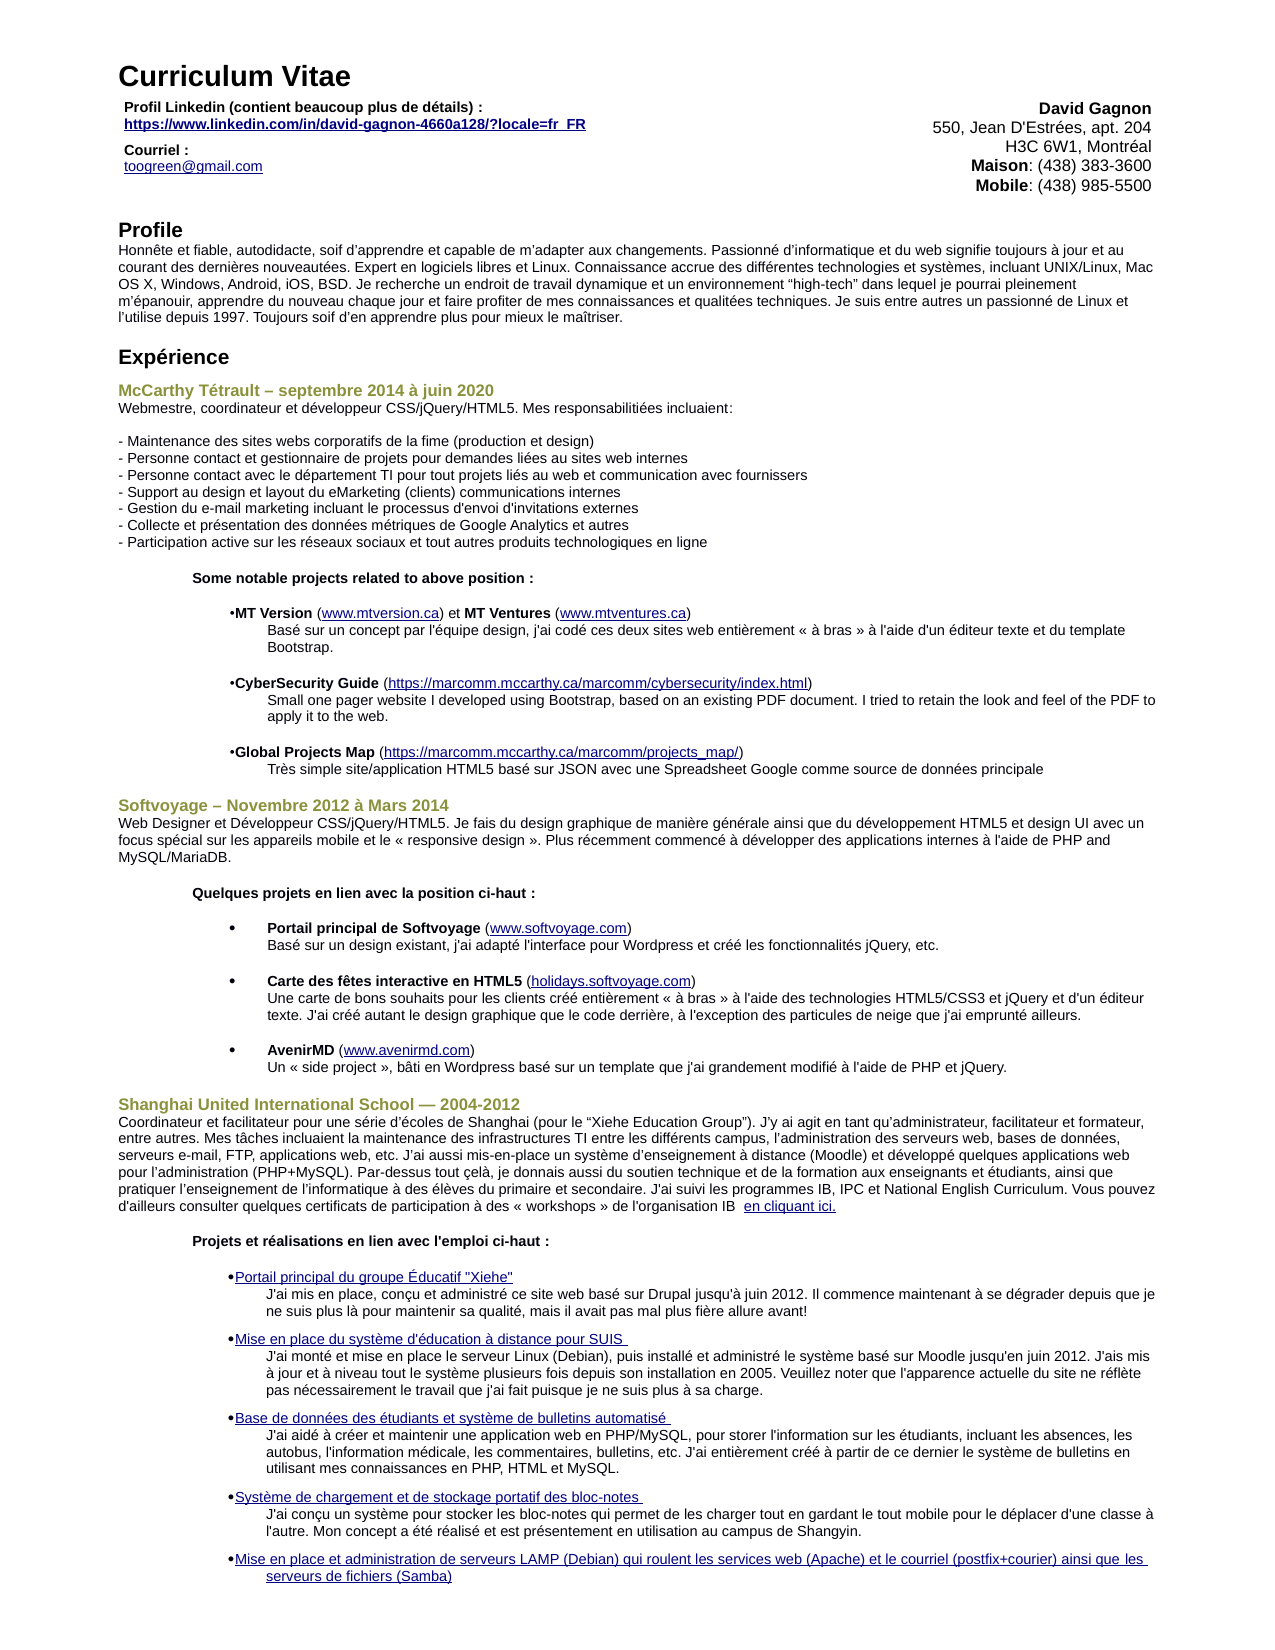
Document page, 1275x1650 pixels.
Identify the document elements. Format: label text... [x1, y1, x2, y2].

list CyberSecurity Guide (https://marcomm.mccarthy.ca/marcomm/cybersecurity/index.html) Small one pager website I developed using Bootstrap, based on an existing PDF document. I tried to retain the look and feel of the PDF to apply it to the web. [229, 674, 1157, 725]
text Honnête et fiable, autodidacte, soif d’apprendre et capable de m’adapter aux changements. Passionné d’informatique et du web signifie toujours à jour et au courant des dernières nouveautées. Expert en logiciels libres et Linux. Connaissance accrue des différentes technologies et systèmes, incluant UNIX/Linux, Mac OS X, Windows, Android, iOS, BSD. Je recherche un endroit de travail dynamique et un environnement “high-tech” dans lequel je pourrai pleinement m’épanouir, apprendre du nouveau chaque jour et faire profiter de mes connaissances et qualitées techniques. Je suis entre autres un passionné de Linux et l’utilise depuis 1997. Toujours soif d’en apprendre plus pour mieux le maîtriser. [118, 242, 1157, 326]
text Shanghai United International School — 2004-2012 [118, 1094, 1157, 1113]
table_header Profil Linkedin (contient beaucoup plus de détails) : https://www.linkedin.com/in/david-gagnon-4660a128/?locale=fr_FR Courriel : toogreen@gmail.com [118, 93, 818, 209]
list MT Version (www.mtversion.ca) et MT Ventures (www.mtventures.ca) Basé sur un concept par l'équipe design, j'ai codé ces deux sites web entièrement « à bras » à l'aide d'un éditeur texte et du template Bootstrap. [229, 605, 1157, 655]
list Portail principal du groupe Éducatif "Xiehe" J'ai mis en place, conçu et administré ce site web basé sur Drupal jusqu'à juin 2012. Il commence maintenant à se dégrader depuis que je ne suis plus là pour maintenir sa qualité, mais il avait pas mal plus fière allure avant! [228, 1268, 1157, 1319]
list Mise en place et administration de serveurs LAMP (Debian) qui roulent les services web (Apache) et le courriel (postfix+courier) ainsi que les serveurs de fichiers (Samba) [228, 1551, 1157, 1584]
text Profile [118, 218, 1157, 242]
list Carte des fêtes interactive en HTML5 (holidays.softvoyage.com) Une carte de bons souhaits pour les clients créé entièrement « à bras » à l'aide des technologies HTML5/CSS3 et jQuery et d'un éditeur texte. J'ai créé autant le design graphique que le code derrière, à l'exception des particules de neige que j'ai emprunté ailleurs. [229, 972, 1157, 1023]
text Some notable projects related to above position : [192, 569, 1157, 586]
list Mise en place du système d'éducation à distance pour SUIS J'ai monté et mise en place le serveur Linux (Debian), puis installé et administré le système basé sur Moodle jusqu'en juin 2012. J'ais mis à jour et à niveau tout le système plusieurs fois depuis son installation en 2005. Veuillez noter que l'apparence actuelle du site ne réflète pas nécessairement le travail que j'ai fait puisque je ne suis plus à sa charge. [228, 1331, 1157, 1398]
text McCarthy Tétrault – septembre 2014 à juin 2020 [118, 380, 1157, 399]
list Base de données des étudiants et système de bulletins automatisé J'ai aidé à créer et maintenir une application web en PHP/MySQL, pour storer l'information sur les étudiants, incluant les absences, les autobus, l'information médicale, les commentaires, bulletins, etc. J'ai entièrement créé à partir de ce dernier le système de bulletins en utilisant mes connaissances en PHP, HTML et MySQL. [228, 1410, 1157, 1477]
text Web Designer et Développeur CSS/jQuery/HTML5. Je fais du design graphique de manière générale ainsi que du développement HTML5 et design UI avec un focus spécial sur les appareils mobile et le « responsive design ». Plus récemment commencé à développer des applications internes à l'aide de PHP and MySQL/MariaDB. [118, 815, 1157, 866]
text Expérience [118, 345, 1157, 369]
text Curriculum Vitae [118, 59, 1157, 93]
list Portail principal de Softvoyage (www.softvoyage.com) Basé sur un design existant, j'ai adapté l'interface pour Wordpress et créé les fonctionnalités jQuery, etc. [229, 920, 1157, 954]
text Softvoyage – Novembre 2012 à Mars 2014 [118, 796, 1157, 815]
text Webmestre, coordinateur et développeur CSS/jQuery/HTML5. Mes responsabilitiées incluaient: - Maintenance des sites webs corporatifs de la fime (production et design) - Personne contact et gestionnaire de projets pour demandes liées au sites web internes - Personne contact avec le département TI pour tout projets liés au web et communication avec fournissers - Support au design et layout du eMarketing (clients) communications internes - Gestion du e-mail marketing incluant le processus d'envoi d'invitations externes - Collecte et présentation des données métriques de Google Analytics et autres - Participation active sur les réseaux sociaux et tout autres produits technologiques en ligne [118, 399, 1157, 551]
list Système de chargement et de stockage portatif des bloc-notes J'ai conçu un système pour stocker les bloc-notes qui permet de les charger tout en gardant le tout mobile pour le déplacer d'une classe à l'autre. Mon concept a été réalisé et est présentement en utilisation au campus de Shangyin. [228, 1489, 1157, 1539]
list AvenirMD (www.avenirmd.com) Un « side project », bâti en Wordpress basé sur un template que j'ai grandement modifié à l'aide de PHP et jQuery. [229, 1042, 1157, 1075]
list Global Projects Map (https://marcomm.mccarthy.ca/marcomm/projects_map/) Très simple site/application HTML5 basé sur JSON avec une Spreadsheet Google comme source de données principale [229, 743, 1157, 777]
table_header David Gagnon 550, Jean D'Estrées, apt. 204 H3C 6W1, Montréal Maison: (438) 383-3600 Mobile: (438) 985-5500 [818, 93, 1157, 209]
text Quelques projets en lien avec la position ci-haut : [192, 884, 1157, 901]
text Coordinateur et facilitateur pour une série d’écoles de Shanghai (pour le “Xiehe Education Group”). J’y ai agit en tant qu’administrateur, facilitateur et formateur, entre autres. Mes tâches incluaient la maintenance des infrastructures TI entre les différents campus, l’administration des serveurs web, bases de données, serveurs e-mail, FTP, applications web, etc. J’ai aussi mis-en-place un système d’enseignement à distance (Moodle) et développé quelques applications web pour l’administration (PHP+MySQL). Par-dessus tout çelà, je donnais aussi du soutien technique et de la formation aux enseignants et étudiants, ainsi que pratiquer l’enseignement de l’informatique à des élèves du primaire et secondaire. J'ai suivi les programmes IB, IPC et National English Curriculum. Vous pouvez d'ailleurs consulter quelques certificats de participation à des « workshops » de l'organisation IB en cliquant ici. [118, 1113, 1157, 1214]
text Projets et réalisations en lien avec l'emploi ci-haut : [192, 1233, 1157, 1250]
